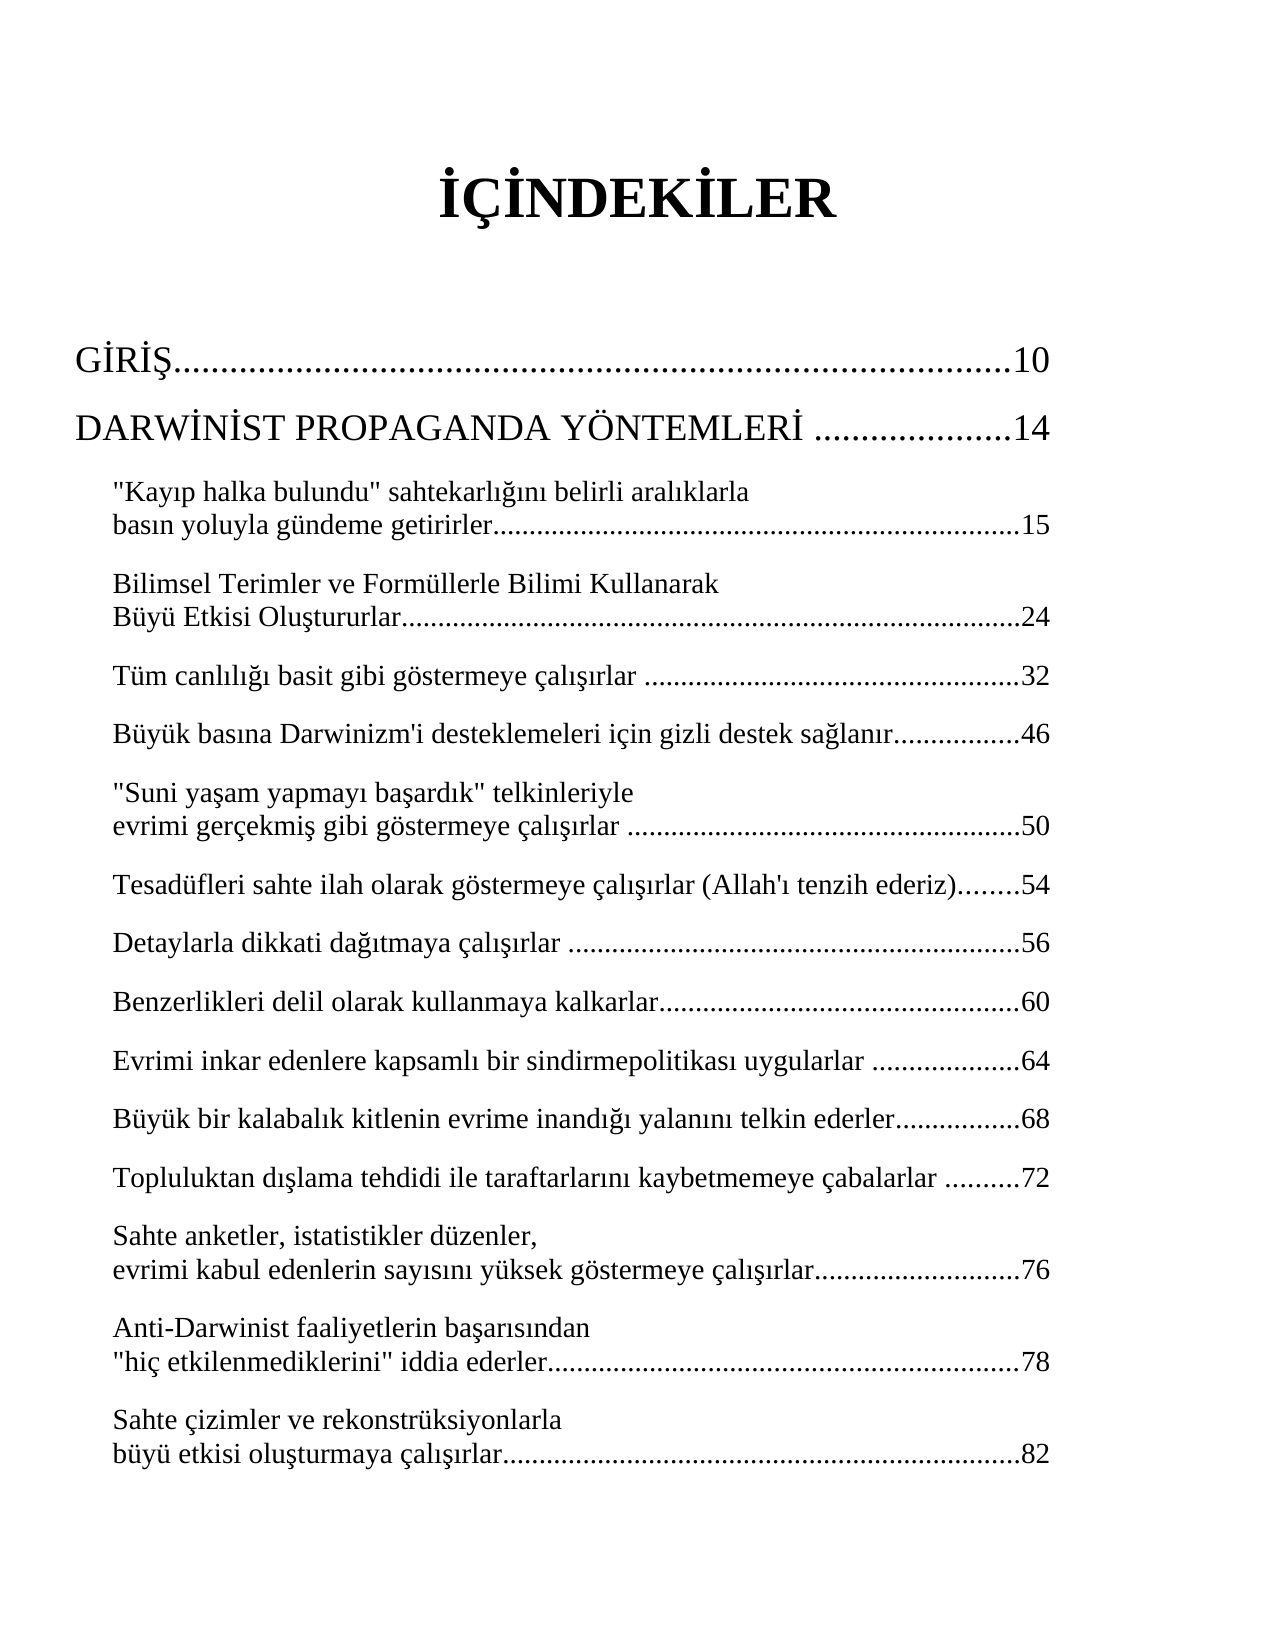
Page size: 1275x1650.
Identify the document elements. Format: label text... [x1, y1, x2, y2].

subtitle Evrimi inkar edenlere kapsamlı bir sindirmepolitikası uygularlar 64 [112, 1043, 1200, 1076]
subtitle Büyük bir kalabalık kitlenin evrime inandığı yalanını telkin ederler 68 [112, 1101, 1200, 1135]
subtitle İÇİNDEKİLER [75, 162, 1200, 229]
subtitle GİRİŞ 10 [75, 337, 1200, 381]
subtitle Sahte anketler, istatistikler düzenler, evrimi kabul edenlerin sayısını yüksek göstermeye çalışırlar 76 [112, 1218, 1200, 1285]
subtitle "Kayıp halka bulundu" sahtekarlığını belirli aralıklarla basın yoluyla gündeme getirirler 15 [112, 474, 1200, 541]
subtitle "Suni yaşam yapmayı başardık" telkinleriyle evrimi gerçekmiş gibi göstermeye çalışırlar 50 [112, 775, 1200, 842]
subtitle Tesadüfleri sahte ilah olarak göstermeye çalışırlar (Allah'ı tenzih ederiz) 54 [112, 867, 1200, 901]
subtitle Bilimsel Terimler ve Formüllerle Bilimi Kullanarak Büyü Etkisi Oluştururlar 24 [112, 566, 1200, 633]
subtitle DARWİNİST PROPAGANDA YÖNTEMLERİ 14 [75, 406, 1200, 449]
subtitle Sahte çizimler ve rekonstrüksiyonlarla büyü etkisi oluşturmaya çalışırlar 82 [112, 1402, 1200, 1469]
subtitle Detaylarla dikkati dağıtmaya çalışırlar 56 [112, 926, 1200, 959]
subtitle Anti-Darwinist faaliyetlerin başarısından "hiç etkilenmediklerini" iddia ederler 78 [112, 1310, 1200, 1377]
subtitle Benzerlikleri delil olarak kullanmaya kalkarlar 60 [112, 984, 1200, 1018]
subtitle Büyük basına Darwinizm'i desteklemeleri için gizli destek sağlanır 46 [112, 716, 1200, 750]
subtitle Tüm canlılığı basit gibi göstermeye çalışırlar 32 [112, 658, 1200, 691]
subtitle Topluluktan dışlama tehdidi ile taraftarlarını kaybetmemeye çabalarlar 72 [112, 1160, 1200, 1193]
